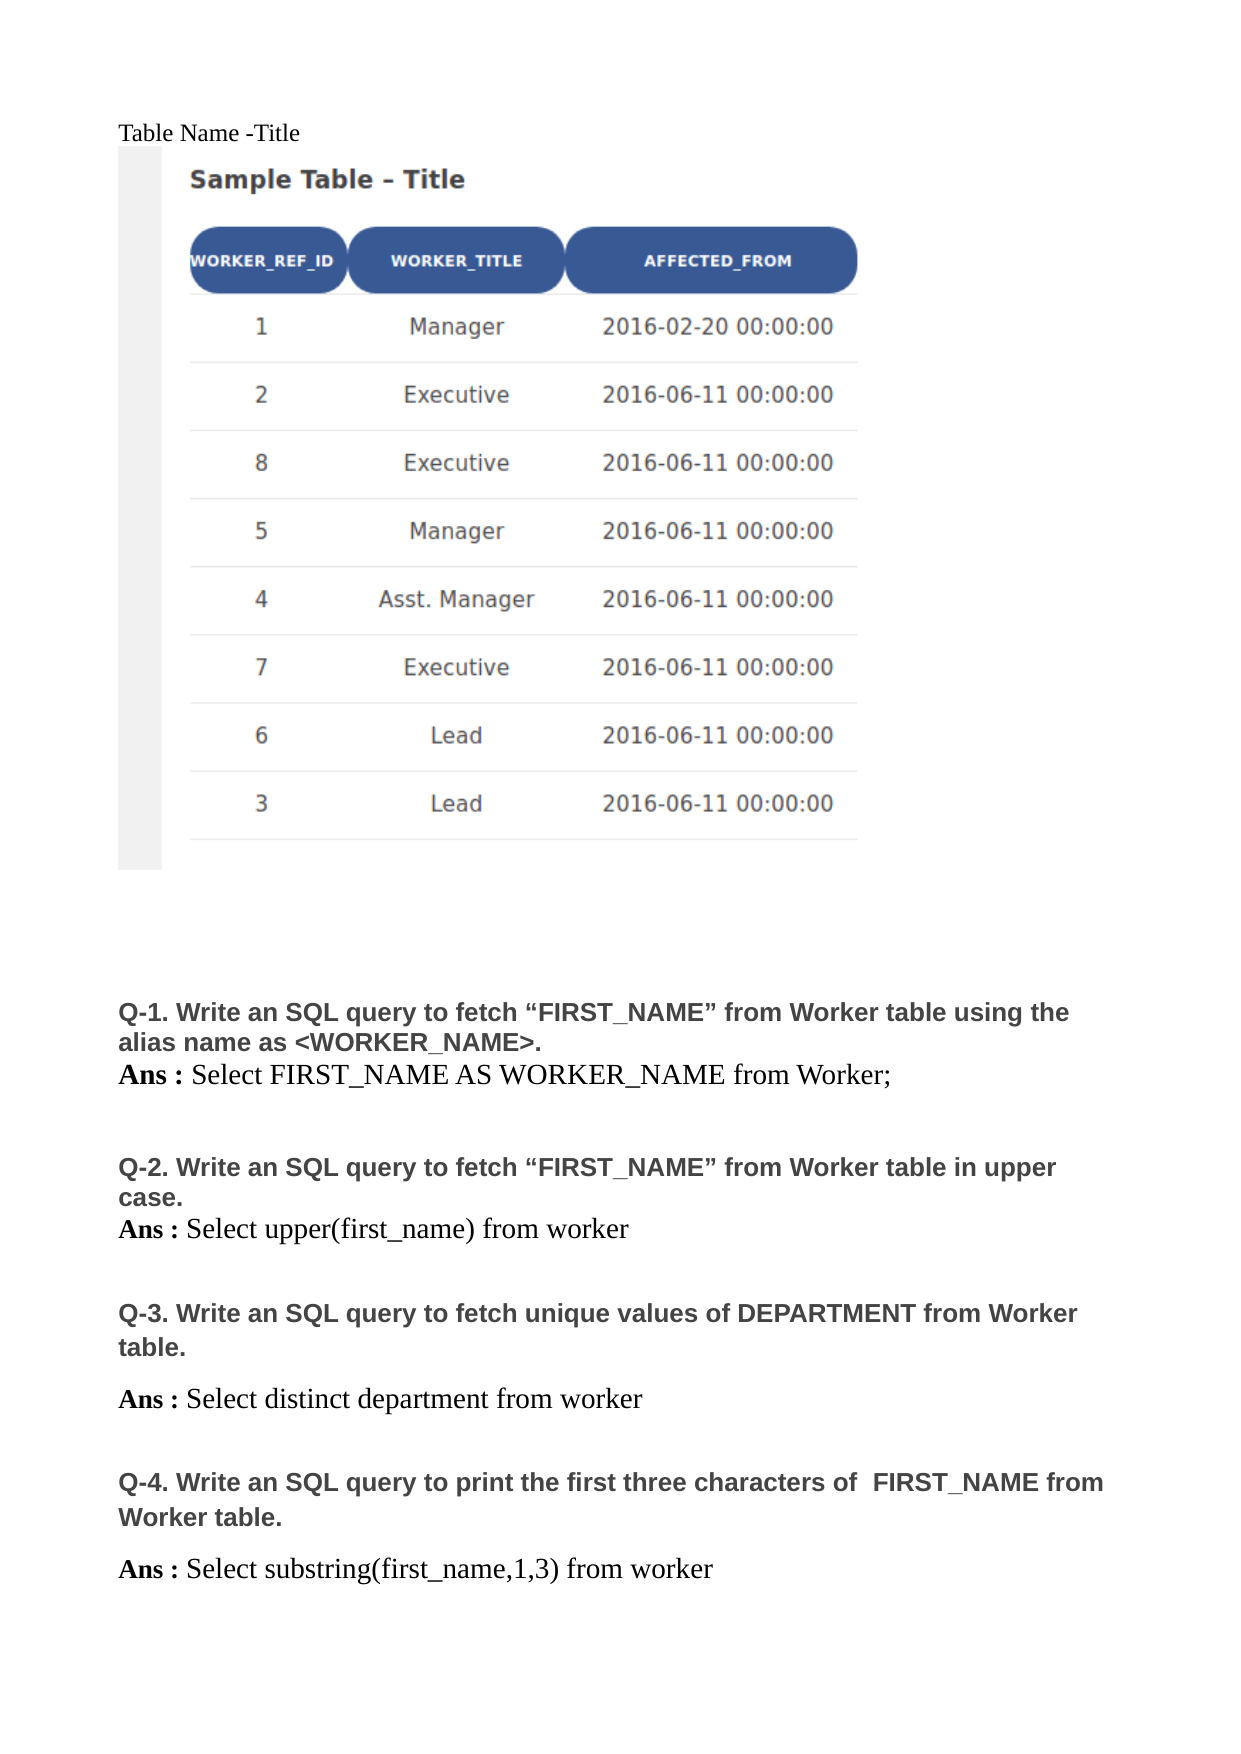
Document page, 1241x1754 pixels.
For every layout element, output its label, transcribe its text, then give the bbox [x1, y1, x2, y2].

subtitle Q-1. Write an SQL query to fetch “FIRST_NAME” from Worker table using the alias name as <WORKER_NAME>. [118, 997, 1122, 1057]
text Ans : Select upper(first_name) from worker [118, 1211, 1122, 1245]
text Ans : Select substring(first_name,1,3) from worker [118, 1551, 1122, 1584]
text Q-4. Write an SQL query to print the first three characters of FIRST_NAME from Worker table. [118, 1434, 1122, 1532]
subtitle Q-2. Write an SQL query to fetch “FIRST_NAME” from Worker table in upper case. [118, 1152, 1122, 1211]
text Ans : Select FIRST_NAME AS WORKER_NAME from Worker; [118, 1057, 1122, 1091]
text Table Name -Title [118, 118, 1122, 146]
text Ans : Select distinct department from worker [118, 1381, 1122, 1415]
text Q-3. Write an SQL query to fetch unique values of DEPARTMENT from Worker table. [118, 1264, 1122, 1362]
